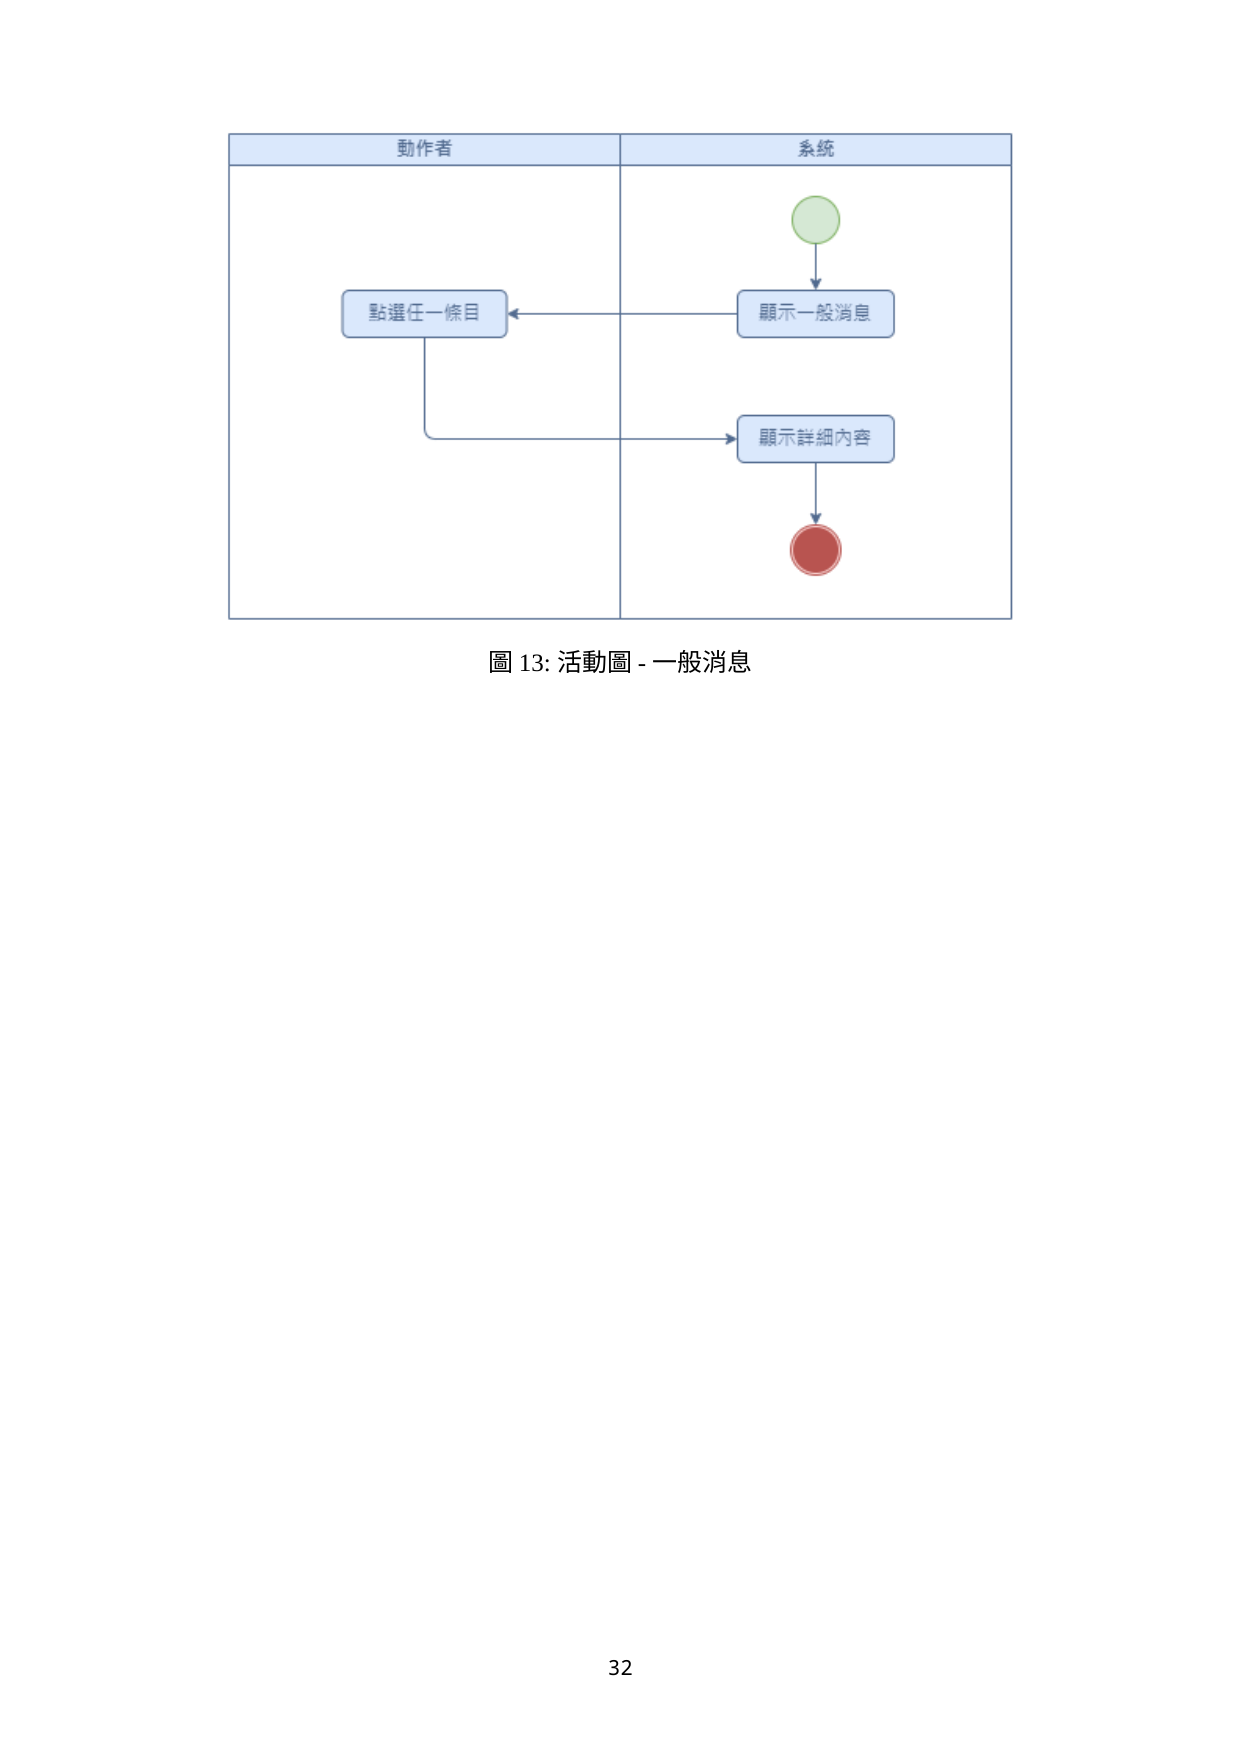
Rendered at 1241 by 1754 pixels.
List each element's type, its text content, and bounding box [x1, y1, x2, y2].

text 圖 13: 活動圖 - 一般消息 [216, 634, 1024, 679]
picture [216, 121, 1024, 634]
